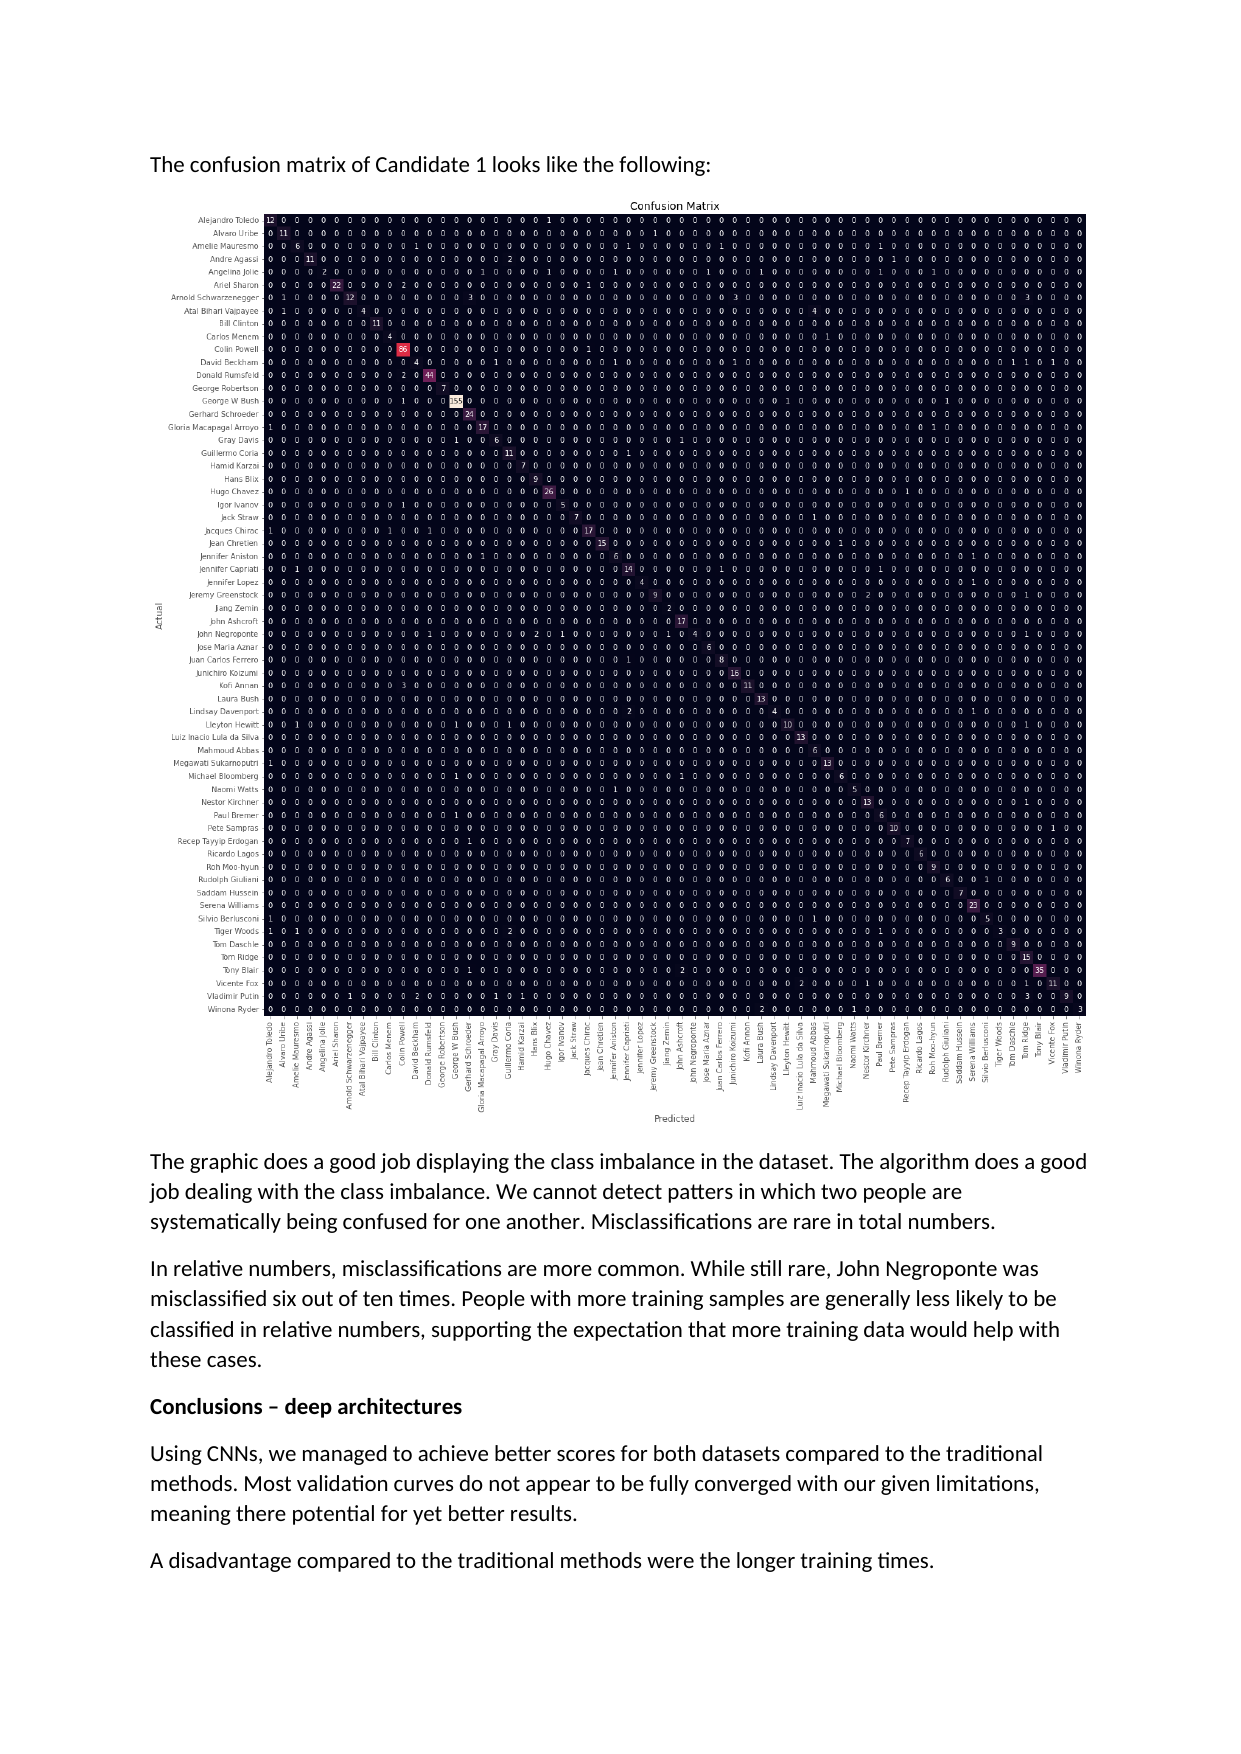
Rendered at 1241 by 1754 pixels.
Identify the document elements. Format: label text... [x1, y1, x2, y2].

text A disadvantage compared to the traditional methods were the longer training times. [150, 1546, 1090, 1574]
text The graphic does a good job displaying the class imbalance in the dataset. The algorithm does a good job dealing with the class imbalance. We cannot detect patters in which two people are systematically being confused for one another. Misclassifications are rare in total numbers. [150, 1147, 1090, 1236]
text Conclusions – deep architectures [150, 1392, 1090, 1420]
text Using CNNs, we managed to achieve better scores for both datasets compared to the traditional methods. Most validation curves do not appear to be fully converged with our given limitations, meaning there potential for yet better results. [150, 1439, 1090, 1527]
text The confusion matrix of Candidate 1 looks like the following: [150, 150, 1090, 178]
text In relative numbers, misclassifications are more common. While still rare, John Negroponte was misclassified six out of ten times. People with more training samples are generally less likely to be classified in relative numbers, supporting the expectation that more training data would help with these cases. [150, 1254, 1090, 1373]
picture [150, 196, 1091, 1129]
